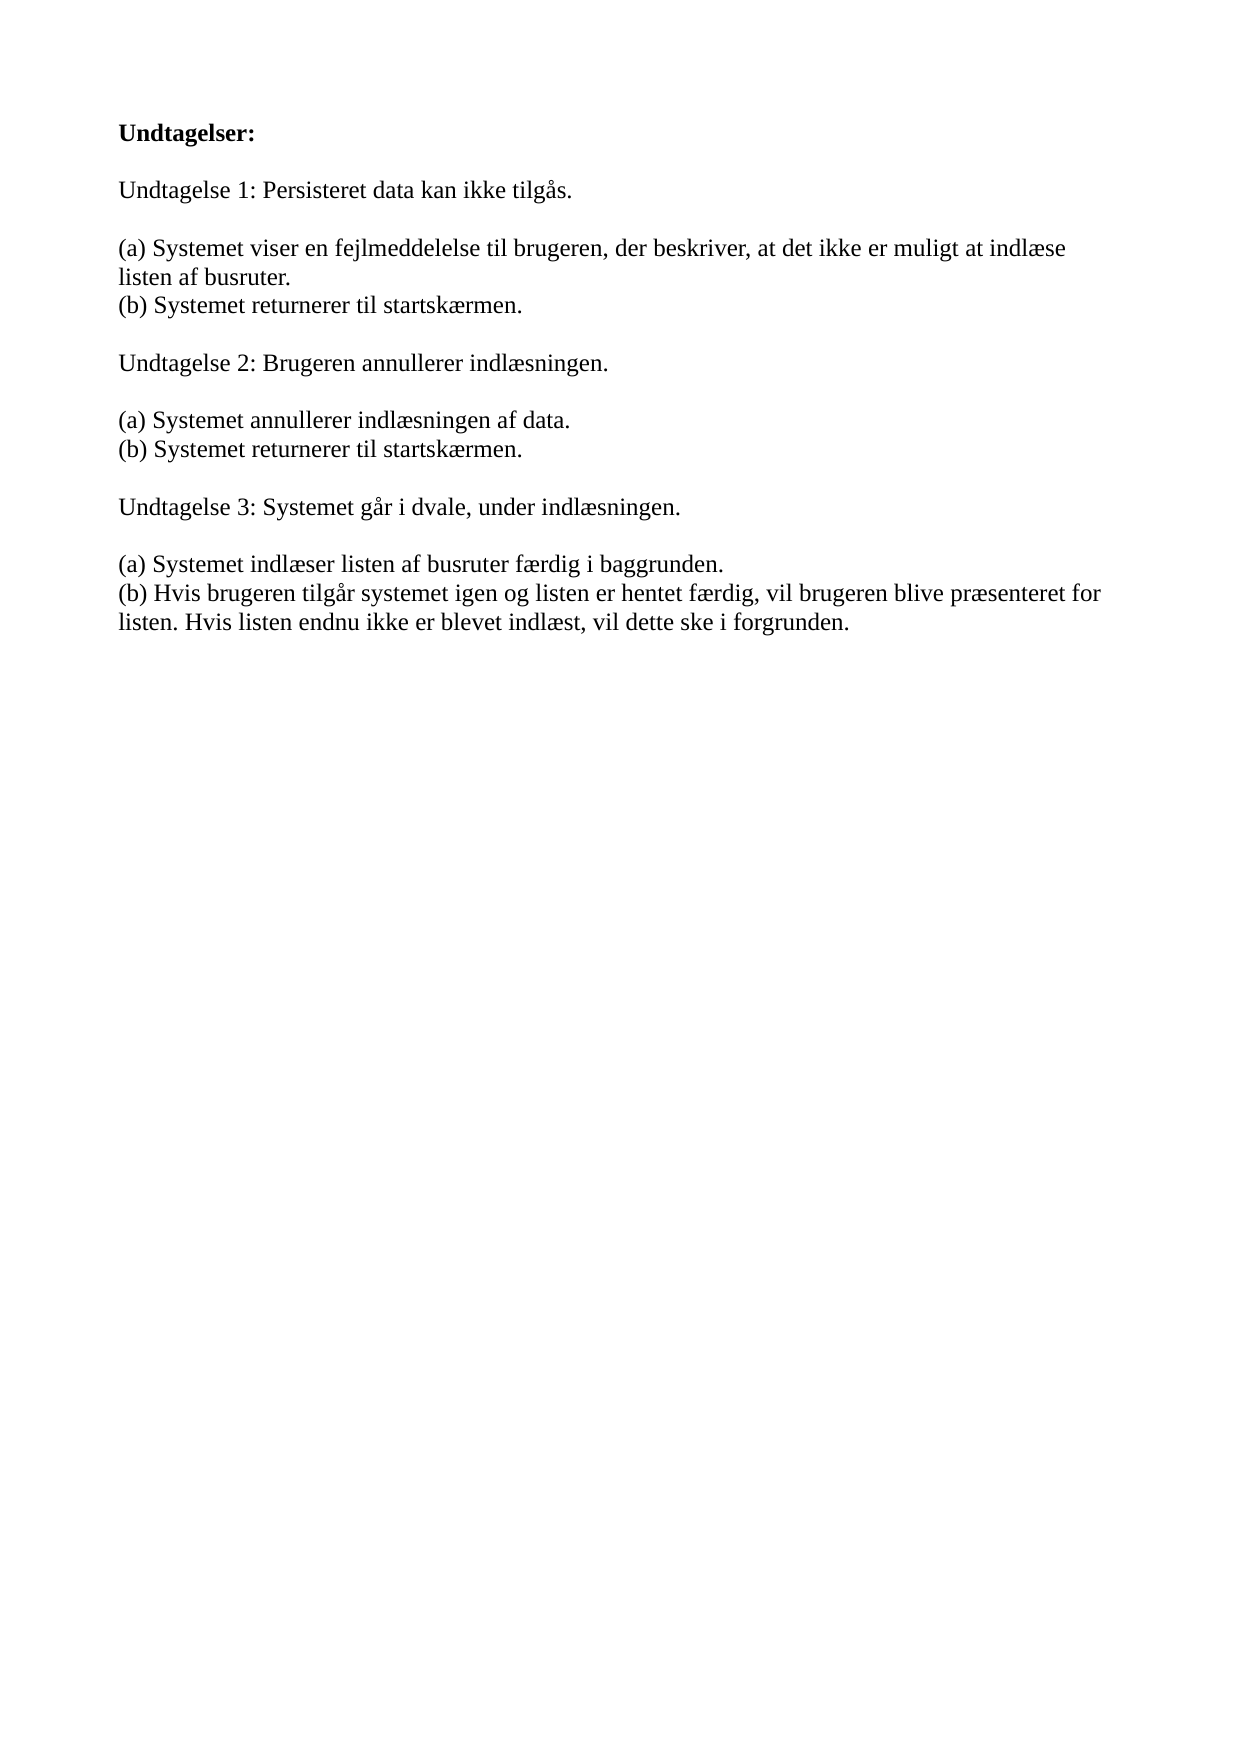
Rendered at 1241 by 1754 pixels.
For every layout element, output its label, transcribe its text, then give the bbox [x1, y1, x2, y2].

text (b) Systemet returnerer til startskærmen. [118, 291, 1122, 319]
text (b) Hvis brugeren tilgår systemet igen og listen er hentet færdig, vil brugeren blive præsenteret for listen. Hvis listen endnu ikke er blevet indlæst, vil dette ske i forgrunden. [118, 578, 1122, 636]
text Undtagelse 2: Brugeren annullerer indlæsningen. [118, 348, 1122, 377]
text Undtagelse 1: Persisteret data kan ikke tilgås. [118, 176, 1122, 204]
text Undtagelser: [118, 118, 1122, 147]
text (a) Systemet viser en fejlmeddelelse til brugeren, der beskriver, at det ikke er muligt at indlæse listen af busruter. [118, 233, 1122, 291]
text (b) Systemet returnerer til startskærmen. [118, 434, 1122, 463]
text (a) Systemet indlæser listen af busruter færdig i baggrunden. [118, 549, 1122, 578]
text Undtagelse 3: Systemet går i dvale, under indlæsningen. [118, 492, 1122, 521]
text (a) Systemet annullerer indlæsningen af data. [118, 406, 1122, 434]
